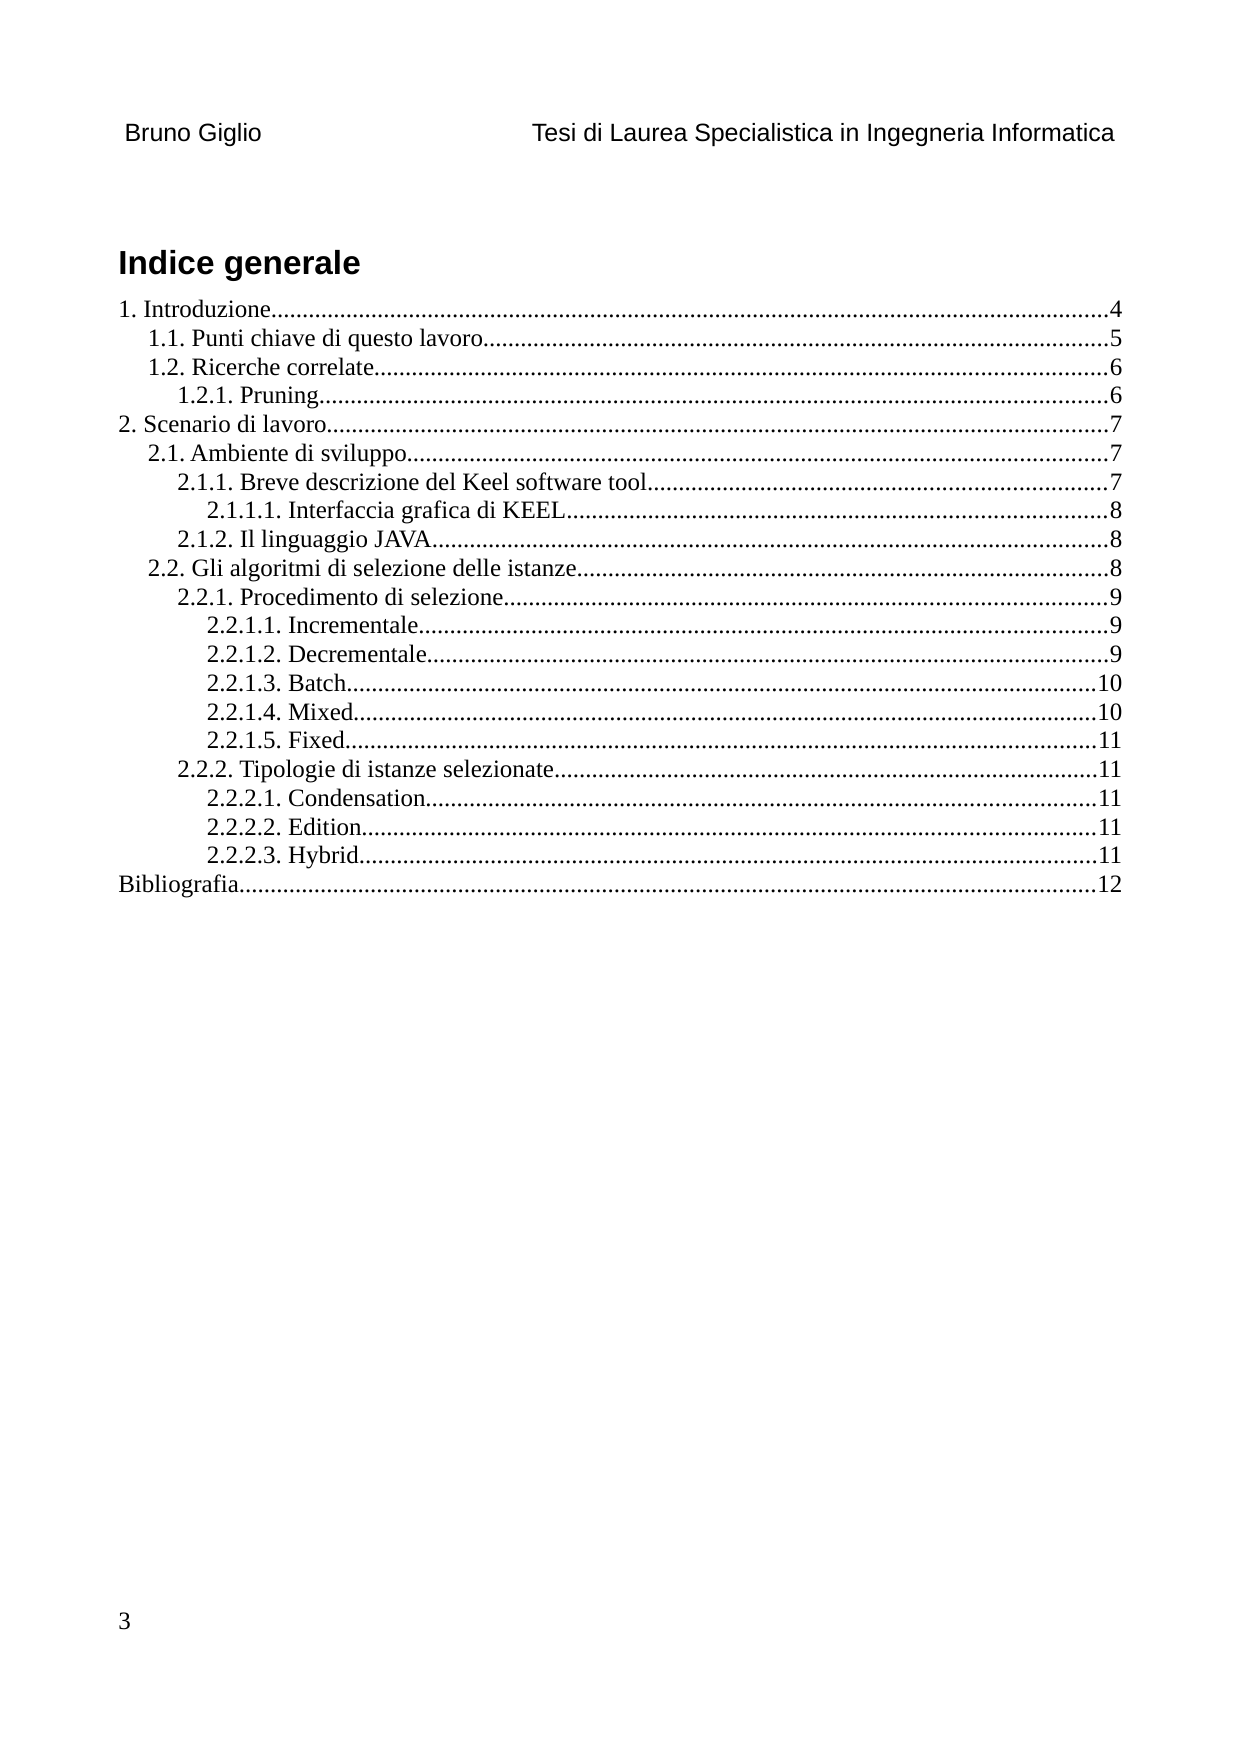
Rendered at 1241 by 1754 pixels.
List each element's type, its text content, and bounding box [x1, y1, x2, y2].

text 1.2.1. Pruning 6 [177, 381, 1122, 409]
subtitle Indice generale [118, 243, 1122, 282]
text 1.1. Punti chiave di questo lavoro 5 [148, 323, 1122, 352]
text 2.2.1.1. Incrementale 9 [207, 611, 1122, 639]
text 2.1.1. Breve descrizione del Keel software tool 7 [177, 467, 1122, 496]
text 2.2.1.4. Mixed 10 [207, 697, 1122, 726]
text 2.1.2. Il linguaggio JAVA 8 [177, 524, 1122, 553]
text 2.2.2.1. Condensation 11 [207, 783, 1122, 812]
text 2.1. Ambiente di sviluppo 7 [148, 438, 1122, 467]
text 2.1.1.1. Interfaccia grafica di KEEL 8 [207, 496, 1122, 524]
text 2.2.1.2. Decrementale 9 [207, 639, 1122, 668]
text 2. Scenario di lavoro 7 [118, 409, 1122, 438]
text Bibliografia 12 [118, 869, 1122, 898]
text 1.2. Ricerche correlate 6 [148, 352, 1122, 381]
text 1. Introduzione 4 [118, 294, 1122, 323]
text 2.2.2. Tipologie di istanze selezionate 11 [177, 754, 1122, 783]
text 2.2.2.2. Edition 11 [207, 812, 1122, 841]
text 2.2.2.3. Hybrid 11 [207, 841, 1122, 869]
text 2.2.1. Procedimento di selezione 9 [177, 582, 1122, 611]
text 2.2.1.5. Fixed 11 [207, 726, 1122, 754]
text 2.2. Gli algoritmi di selezione delle istanze 8 [148, 553, 1122, 582]
text 2.2.1.3. Batch 10 [207, 668, 1122, 697]
